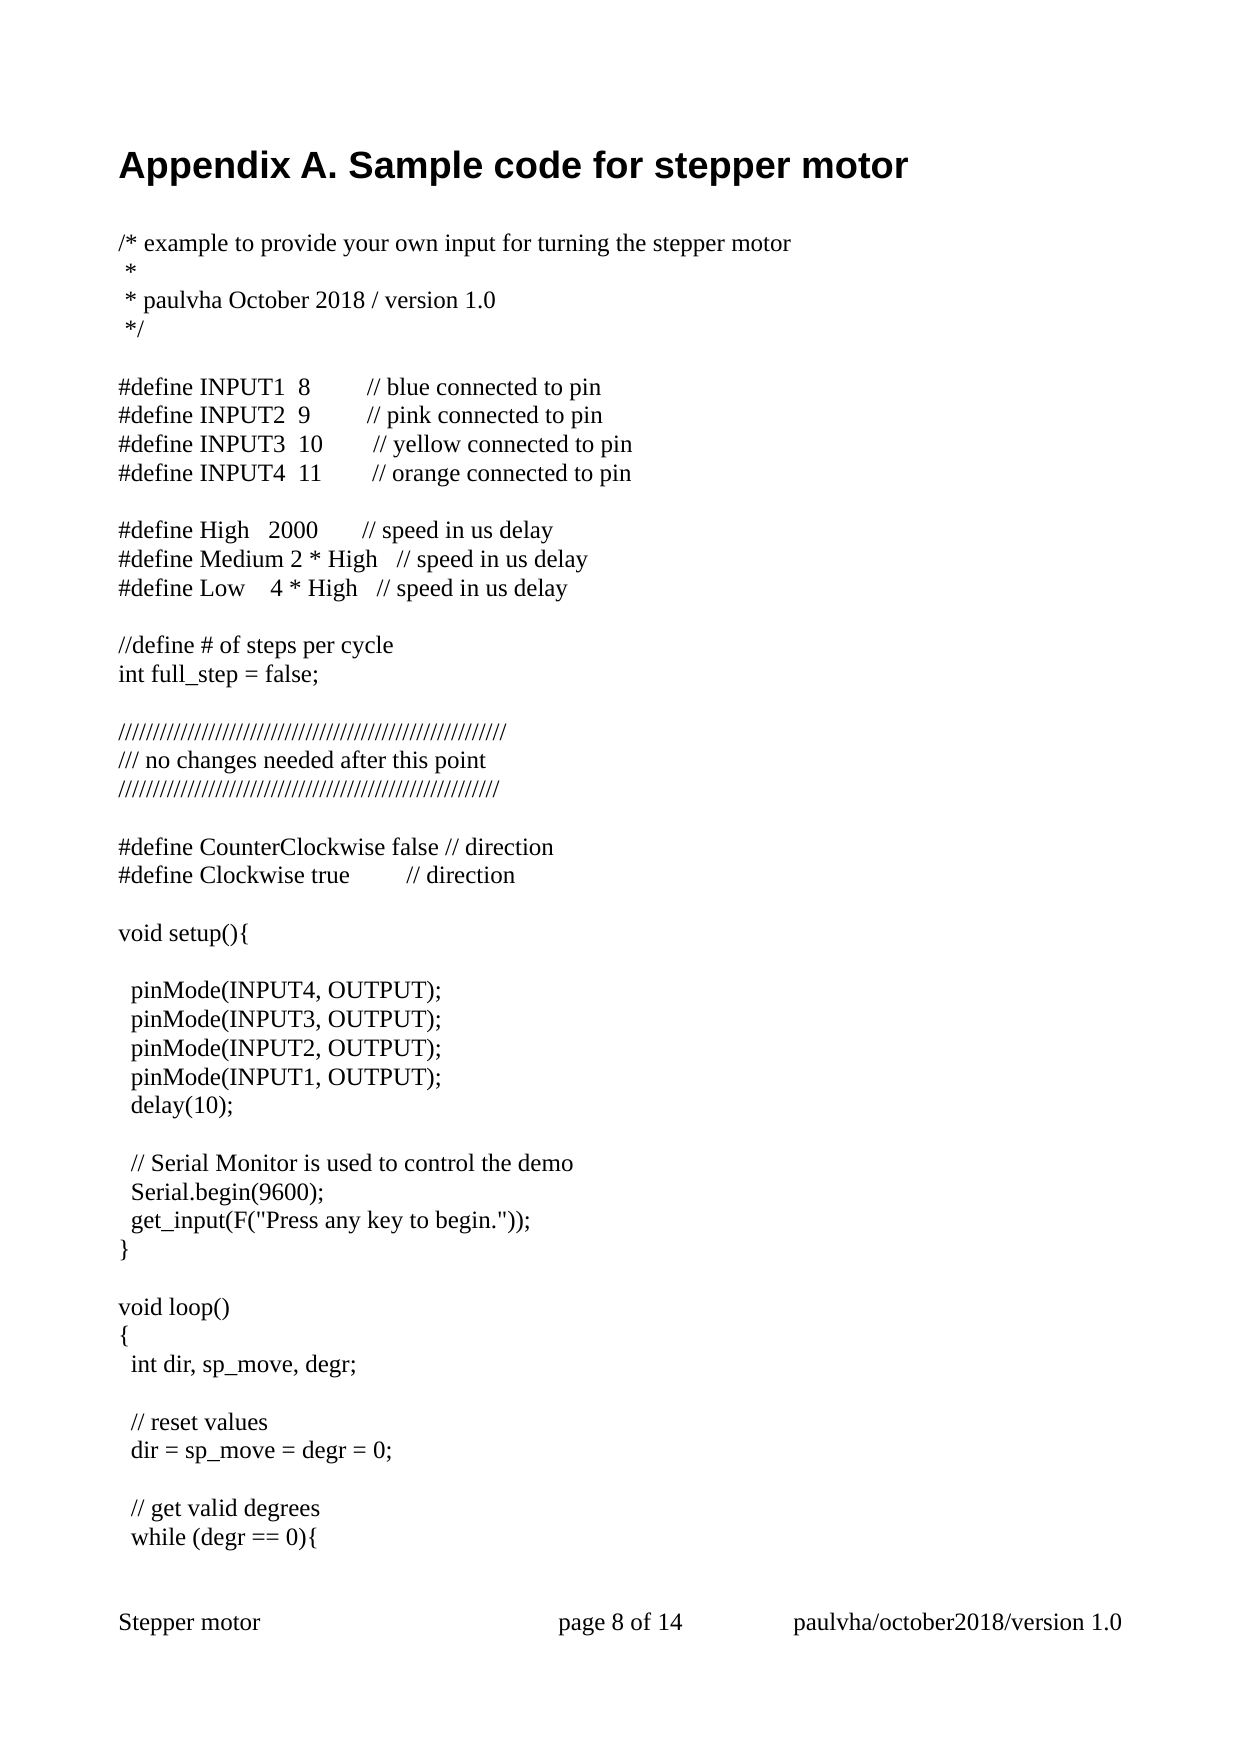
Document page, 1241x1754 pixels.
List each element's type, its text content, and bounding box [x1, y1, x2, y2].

text } [118, 1234, 1122, 1263]
text #define INPUT1 8 // blue connected to pin [118, 372, 1122, 401]
text #define INPUT3 10 // yellow connected to pin [118, 429, 1122, 458]
text //define # of steps per cycle [118, 631, 1122, 659]
text // Serial Monitor is used to control the demo [118, 1148, 1122, 1177]
text // reset values [118, 1407, 1122, 1436]
text /// no changes needed after this point [118, 746, 1122, 774]
text #define INPUT4 11 // orange connected to pin [118, 458, 1122, 487]
text dir = sp_move = degr = 0; [118, 1436, 1122, 1464]
text int full_step = false; [118, 659, 1122, 688]
text while (degr == 0){ [118, 1522, 1122, 1551]
text #define Clockwise true // direction [118, 861, 1122, 889]
text #define Low 4 * High // speed in us delay [118, 573, 1122, 602]
text //////////////////////////////////////////////////////// [118, 717, 1122, 746]
text // get valid degrees [118, 1493, 1122, 1522]
text pinMode(INPUT1, OUTPUT); [118, 1062, 1122, 1091]
text pinMode(INPUT3, OUTPUT); [118, 1004, 1122, 1033]
text */ [118, 314, 1122, 343]
text Serial.begin(9600); [118, 1177, 1122, 1206]
text pinMode(INPUT2, OUTPUT); [118, 1033, 1122, 1062]
text * paulvha October 2018 / version 1.0 [118, 286, 1122, 314]
text { [118, 1321, 1122, 1349]
text #define CounterClockwise false // direction [118, 832, 1122, 861]
text void setup(){ [118, 918, 1122, 947]
text #define High 2000 // speed in us delay [118, 516, 1122, 544]
text get_input(F("Press any key to begin.")); [118, 1206, 1122, 1234]
text * [118, 257, 1122, 286]
text #define INPUT2 9 // pink connected to pin [118, 401, 1122, 429]
text /* example to provide your own input for turning the stepper motor [118, 228, 1122, 257]
text /////////////////////////////////////////////////////// [118, 774, 1122, 803]
text #define Medium 2 * High // speed in us delay [118, 544, 1122, 573]
text pinMode(INPUT4, OUTPUT); [118, 976, 1122, 1004]
subtitle Appendix A. Sample code for stepper motor [118, 143, 1122, 187]
text delay(10); [118, 1091, 1122, 1119]
text void loop() [118, 1292, 1122, 1321]
text int dir, sp_move, degr; [118, 1349, 1122, 1378]
